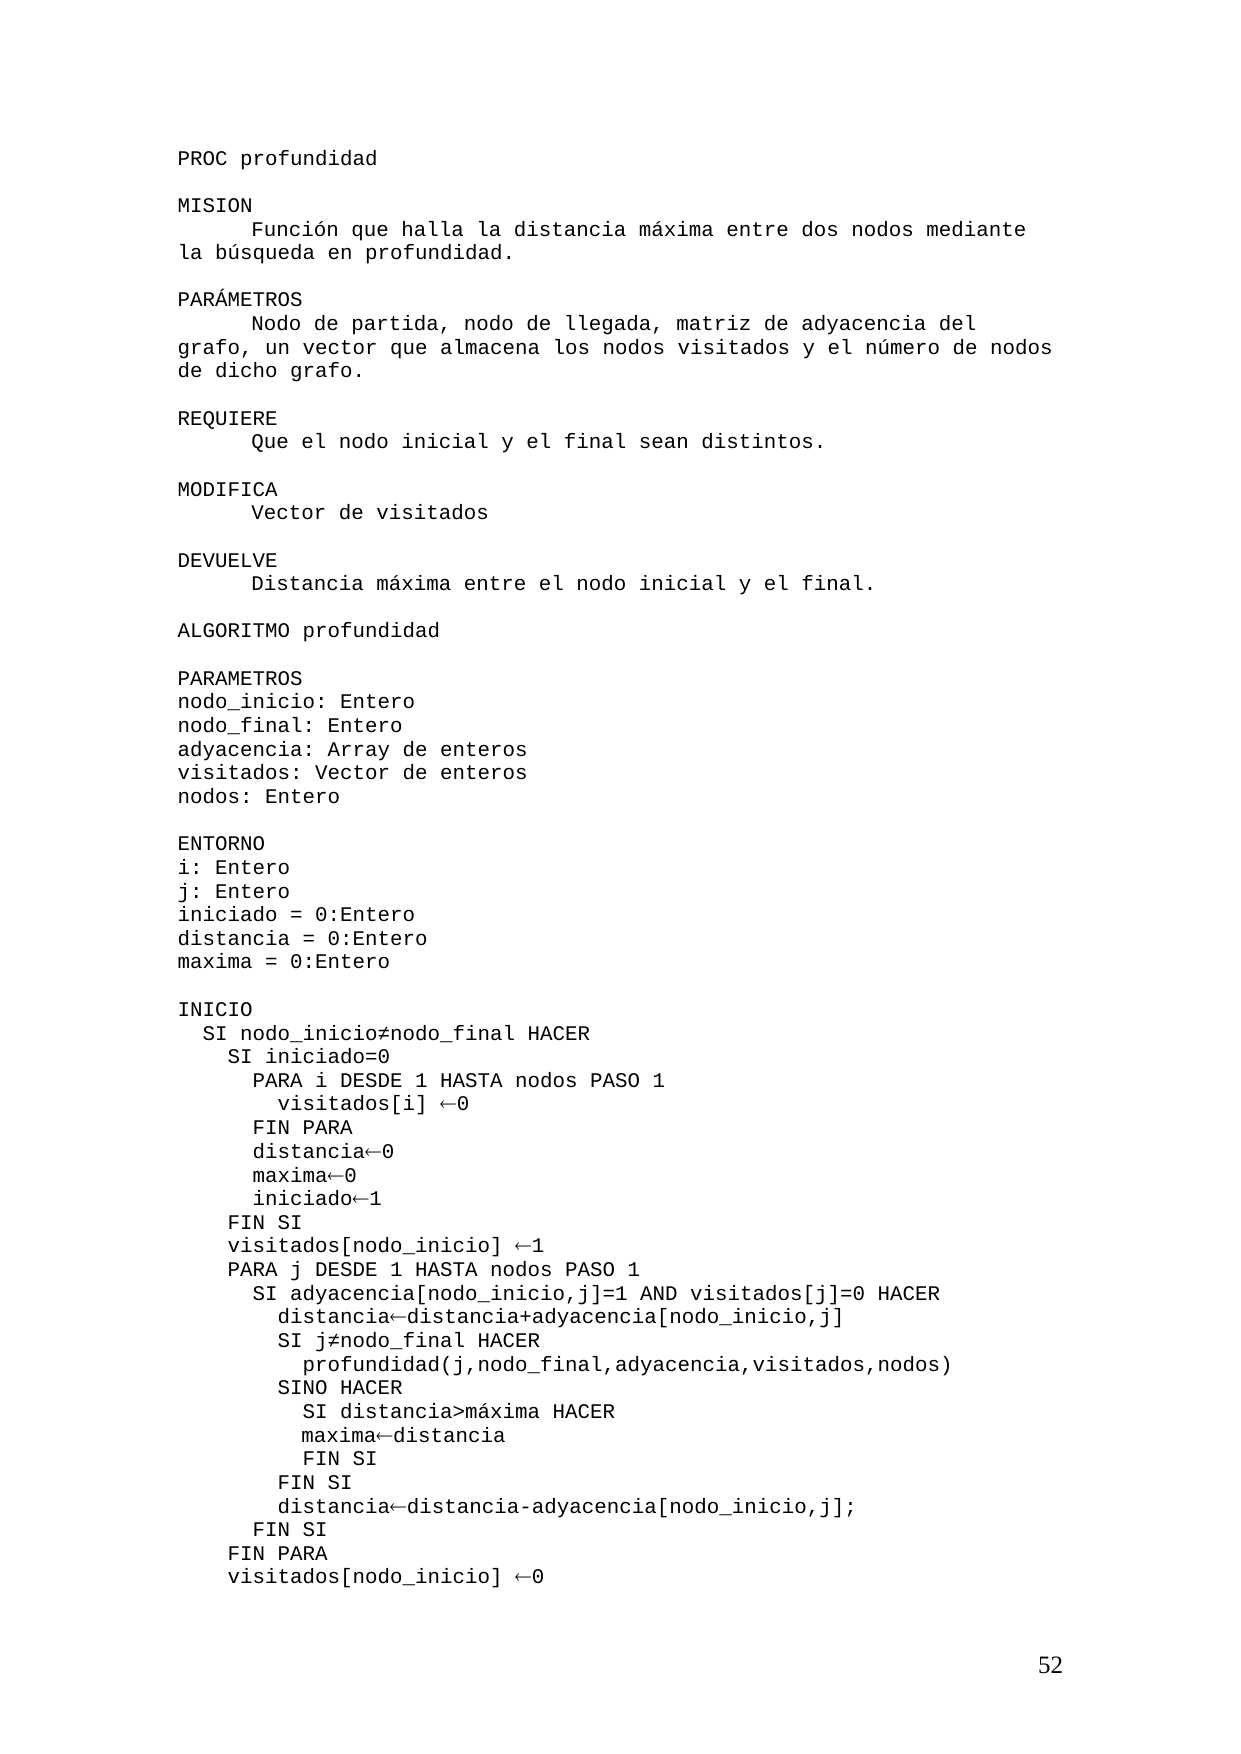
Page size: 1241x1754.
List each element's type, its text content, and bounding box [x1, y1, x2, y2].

text SI j≠nodo_final HACER [177, 1330, 1063, 1353]
text MISION [177, 195, 1063, 218]
text SI nodo_inicio≠nodo_final HACER [177, 1022, 1063, 1046]
text FIN SI [177, 1472, 1063, 1495]
text FIN PARA [177, 1117, 1063, 1141]
text PROC profundidad [177, 148, 1063, 171]
text INICIO [177, 999, 1063, 1022]
text MODIFICA [177, 479, 1063, 502]
text maxima = 0:Entero [177, 952, 1063, 975]
text distanciadistancia+adyacencia[nodo_inicio,j] [177, 1306, 1063, 1330]
text j: Entero [177, 881, 1063, 904]
text SI distancia>máxima HACER [177, 1401, 1063, 1424]
text maxima0 [177, 1164, 1063, 1188]
text Nodo de partida, nodo de llegada, matriz de adyacencia del grafo, un vector que almacena los nodos visitados y el número de nodos de dicho grafo. [177, 313, 1063, 384]
text profundidad(j,nodo_final,adyacencia,visitados,nodos) [177, 1353, 1063, 1377]
text Que el nodo inicial y el final sean distintos. [177, 431, 1063, 455]
text FIN PARA [177, 1543, 1063, 1566]
text nodo_final: Entero [177, 715, 1063, 739]
text i: Entero [177, 857, 1063, 881]
text ALGORITMO profundidad [177, 621, 1063, 644]
text Función que halla la distancia máxima entre dos nodos mediante la búsqueda en profundidad. [177, 218, 1063, 266]
text distancia0 [177, 1141, 1063, 1164]
text nodos: Entero [177, 786, 1063, 810]
text PARÁMETROS [177, 289, 1063, 313]
text PARA i DESDE 1 HASTA nodos PASO 1 [177, 1070, 1063, 1093]
text distanciadistancia-adyacencia[nodo_inicio,j]; [177, 1495, 1063, 1519]
text Vector de visitados [177, 502, 1063, 526]
text FIN SI [177, 1519, 1063, 1543]
text iniciado = 0:Entero [177, 904, 1063, 928]
text FIN SI [177, 1448, 1063, 1472]
text SINO HACER [177, 1377, 1063, 1401]
text distancia = 0:Entero [177, 928, 1063, 952]
text iniciado1 [177, 1188, 1063, 1212]
text visitados[nodo_inicio] 0 [177, 1566, 1063, 1590]
text ENTORNO [177, 833, 1063, 857]
text FIN SI [177, 1212, 1063, 1235]
text nodo_inicio: Entero [177, 691, 1063, 715]
text maximadistancia [177, 1424, 1063, 1448]
text REQUIERE [177, 408, 1063, 431]
text PARA j DESDE 1 HASTA nodos PASO 1 [177, 1259, 1063, 1283]
text visitados: Vector de enteros [177, 762, 1063, 786]
text SI iniciado=0 [177, 1046, 1063, 1070]
text visitados[nodo_inicio] 1 [177, 1235, 1063, 1259]
text visitados[i] 0 [177, 1093, 1063, 1117]
text SI adyacencia[nodo_inicio,j]=1 AND visitados[j]=0 HACER [177, 1283, 1063, 1306]
text PARAMETROS [177, 668, 1063, 691]
text DEVUELVE [177, 549, 1063, 573]
text Distancia máxima entre el nodo inicial y el final. [177, 573, 1063, 597]
text adyacencia: Array de enteros [177, 739, 1063, 762]
